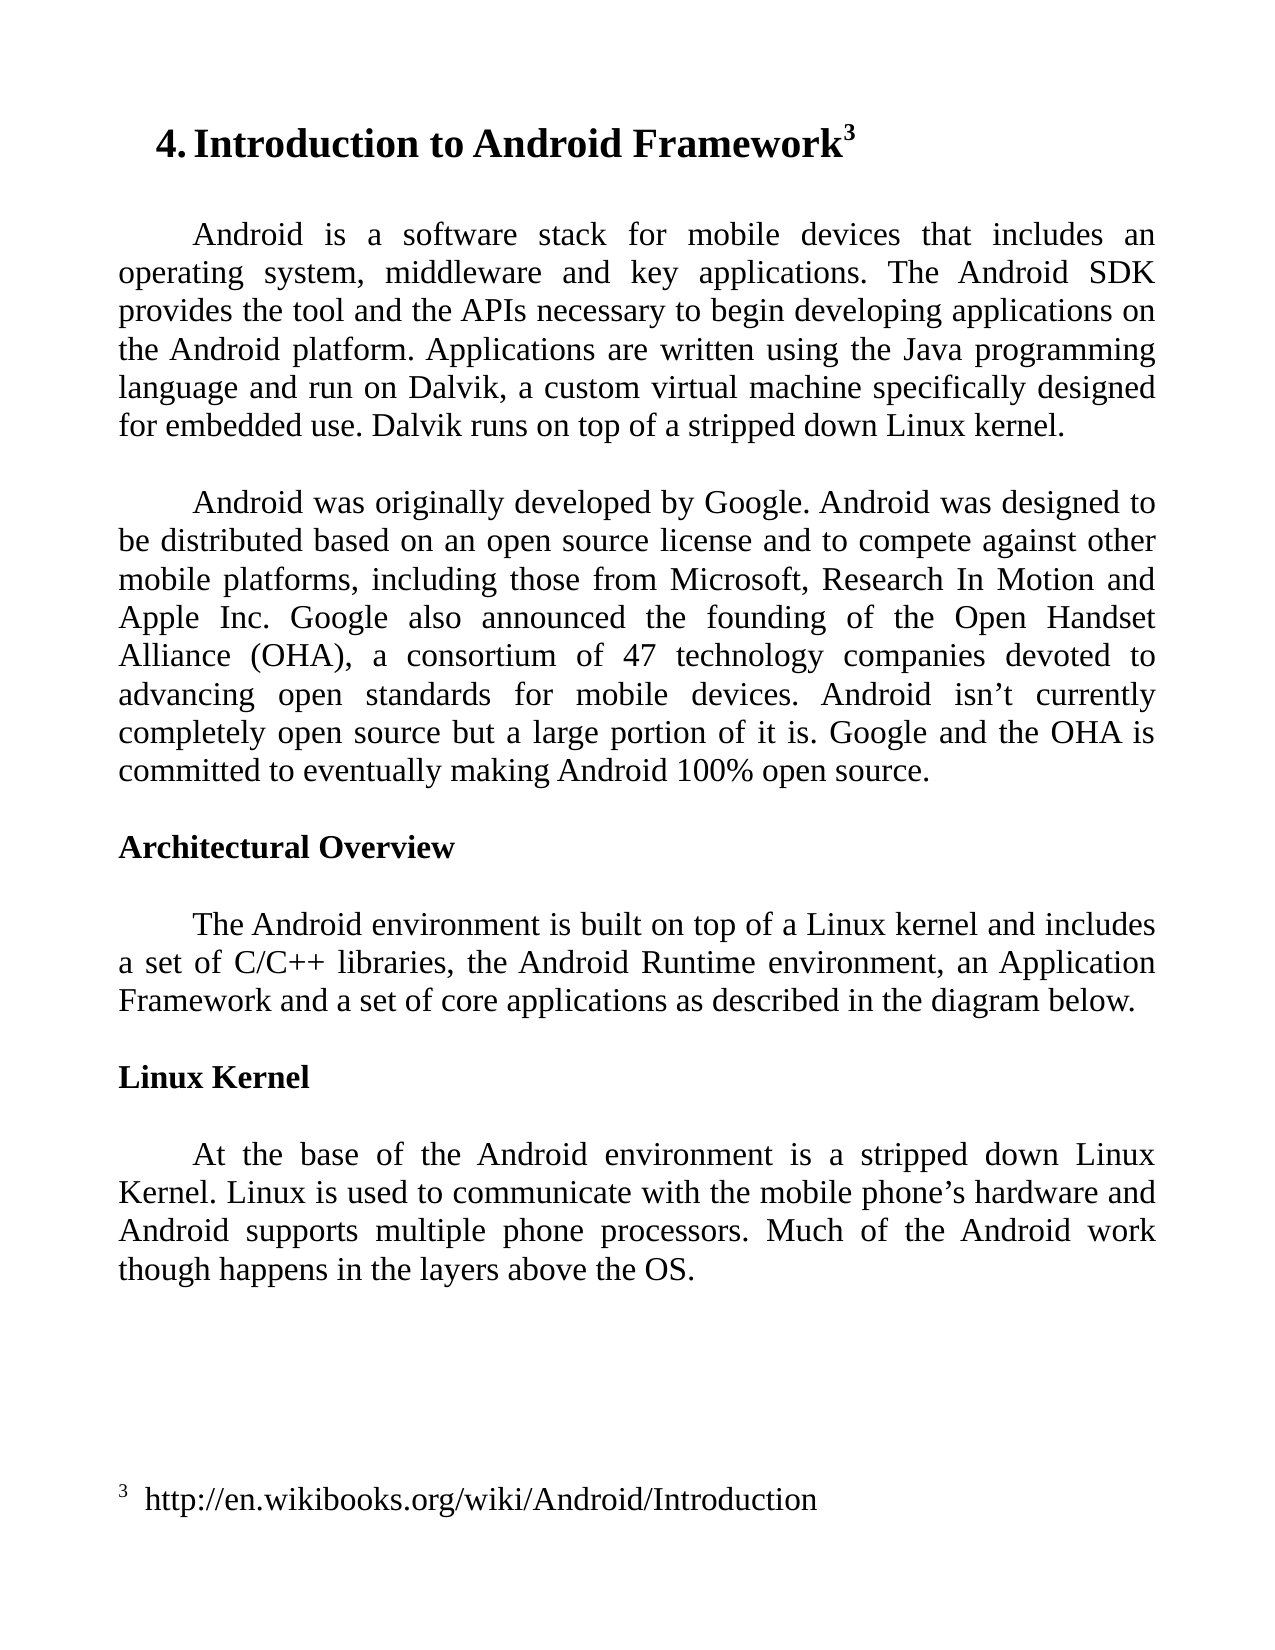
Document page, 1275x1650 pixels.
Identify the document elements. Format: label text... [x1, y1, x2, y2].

text Linux Kernel [118, 1057, 1157, 1096]
text 3 http://en.wikibooks.org/wiki/Android/Introduction [118, 1479, 1157, 1517]
text The Android environment is built on top of a Linux kernel and includes a set of C/C++ libraries, the Android Runtime environment, an Application Framework and a set of core applications as described in the diagram below. [118, 904, 1157, 1019]
text Android was originally developed by Google. Android was designed to be distributed based on an open source license and to compete against other mobile platforms, including those from Microsoft, Research In Motion and Apple Inc. Google also announced the founding of the Open Handset Alliance (OHA), a consortium of 47 technology companies devoted to advancing open standards for mobile devices. Android isn’t currently completely open source but a large portion of it is. Google and the OHA is committed to eventually making Android 100% open source. [118, 482, 1157, 789]
text Android is a software stack for mobile devices that includes an operating system, middleware and key applications. The Android SDK provides the tool and the APIs necessary to begin developing applications on the Android platform. Applications are written using the Java programming language and run on Dalvik, a custom virtual machine specifically designed for embedded use. Dalvik runs on top of a stripped down Linux kernel. [118, 214, 1157, 444]
text At the base of the Android environment is a stripped down Linux Kernel. Linux is used to communicate with the mobile phone’s hardware and Android supports multiple phone processors. Much of the Android work though happens in the layers above the OS. [118, 1134, 1157, 1287]
list Introduction to Android Framework3 [156, 118, 1157, 166]
text Architectural Overview [118, 827, 1157, 866]
